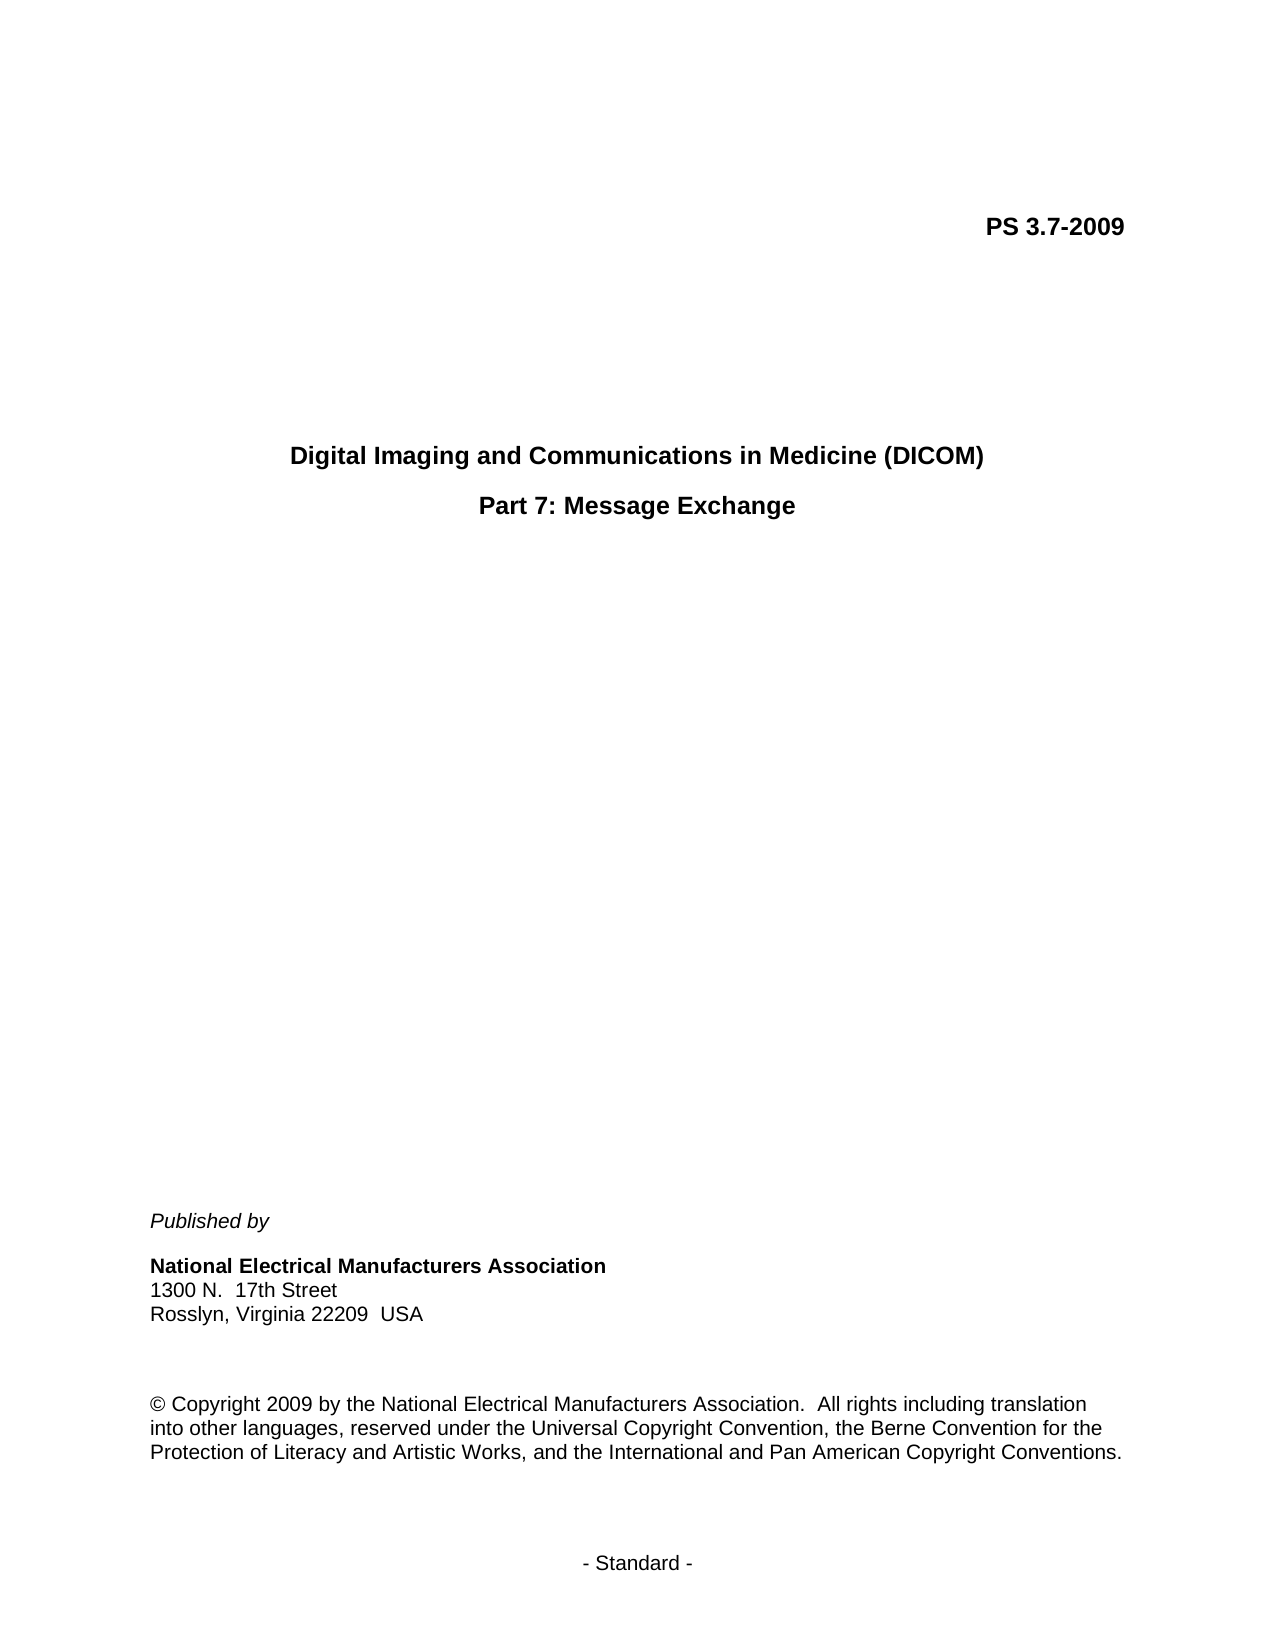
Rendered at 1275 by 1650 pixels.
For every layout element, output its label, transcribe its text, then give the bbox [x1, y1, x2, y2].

text Published by [150, 1209, 1125, 1233]
text National Electrical Manufacturers Association 1300 N. 17th Street Rosslyn, Virginia 22209 USA [150, 1254, 1125, 1326]
title Digital Imaging and Communications in Medicine (DICOM) [150, 441, 1125, 470]
text © Copyright 2009 by the National Electrical Manufacturers Association. All rights including translation into other languages, reserved under the Universal Copyright Convention, the Berne Convention for the Protection of Literacy and Artistic Works, and the International and Pan American Copyright Conventions. [150, 1392, 1125, 1464]
title PS 3.7-2009 [150, 212, 1125, 241]
title Part 7: Message Exchange [150, 491, 1125, 520]
